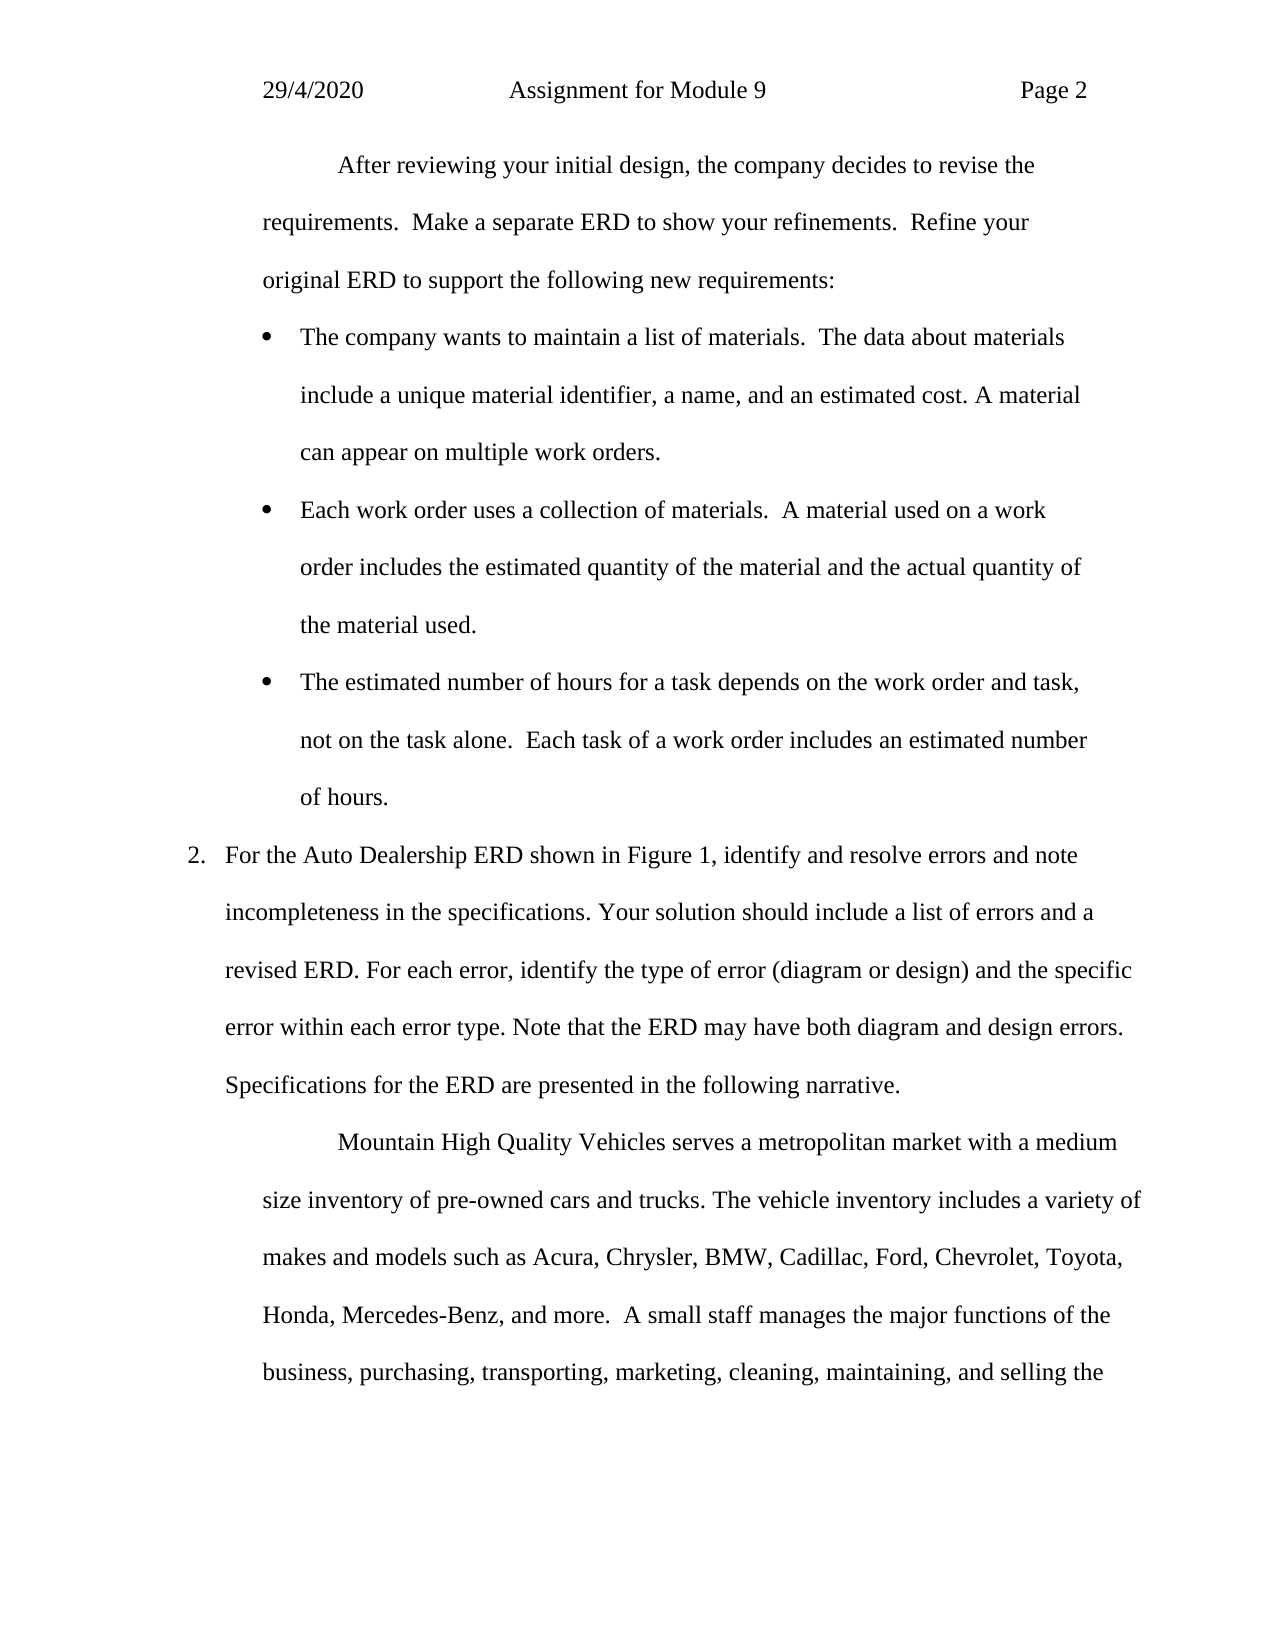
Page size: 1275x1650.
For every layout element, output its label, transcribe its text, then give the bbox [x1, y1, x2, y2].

list Each work order uses a collection of materials. A material used on a work order includes the estimated quantity of the material and the actual quantity of the material used. [262, 495, 1087, 639]
text After reviewing your initial design, the company decides to revise the requirements. Make a separate ERD to show your refinements. Refine your original ERD to support the following new requirements: [262, 150, 1087, 294]
list The company wants to maintain a list of materials. The data about materials include a unique material identifier, a name, and an estimated cost. A material can appear on multiple work orders. [262, 322, 1087, 466]
list For the Auto Dealership ERD shown in Figure 1, identify and resolve errors and note incompleteness in the specifications. Your solution should include a list of errors and a revised ERD. For each error, identify the type of error (diagram or design) and the specific error within each error type. Note that the ERD may have both diagram and design errors. Specifications for the ERD are presented in the following narrative. [187, 840, 1162, 1099]
list The estimated number of hours for a task depends on the work order and task, not on the task alone. Each task of a work order includes an estimated number of hours. [262, 667, 1087, 811]
text Mountain High Quality Vehicles serves a metropolitan market with a medium size inventory of pre-owned cars and trucks. The vehicle inventory includes a variety of makes and models such as Acura, Chrysler, BMW, Cadillac, Ford, Chevrolet, Toyota, Honda, Mercedes-Benz, and more. A small staff manages the major functions of the business, purchasing, transporting, marketing, cleaning, maintaining, and selling the [262, 1127, 1162, 1386]
